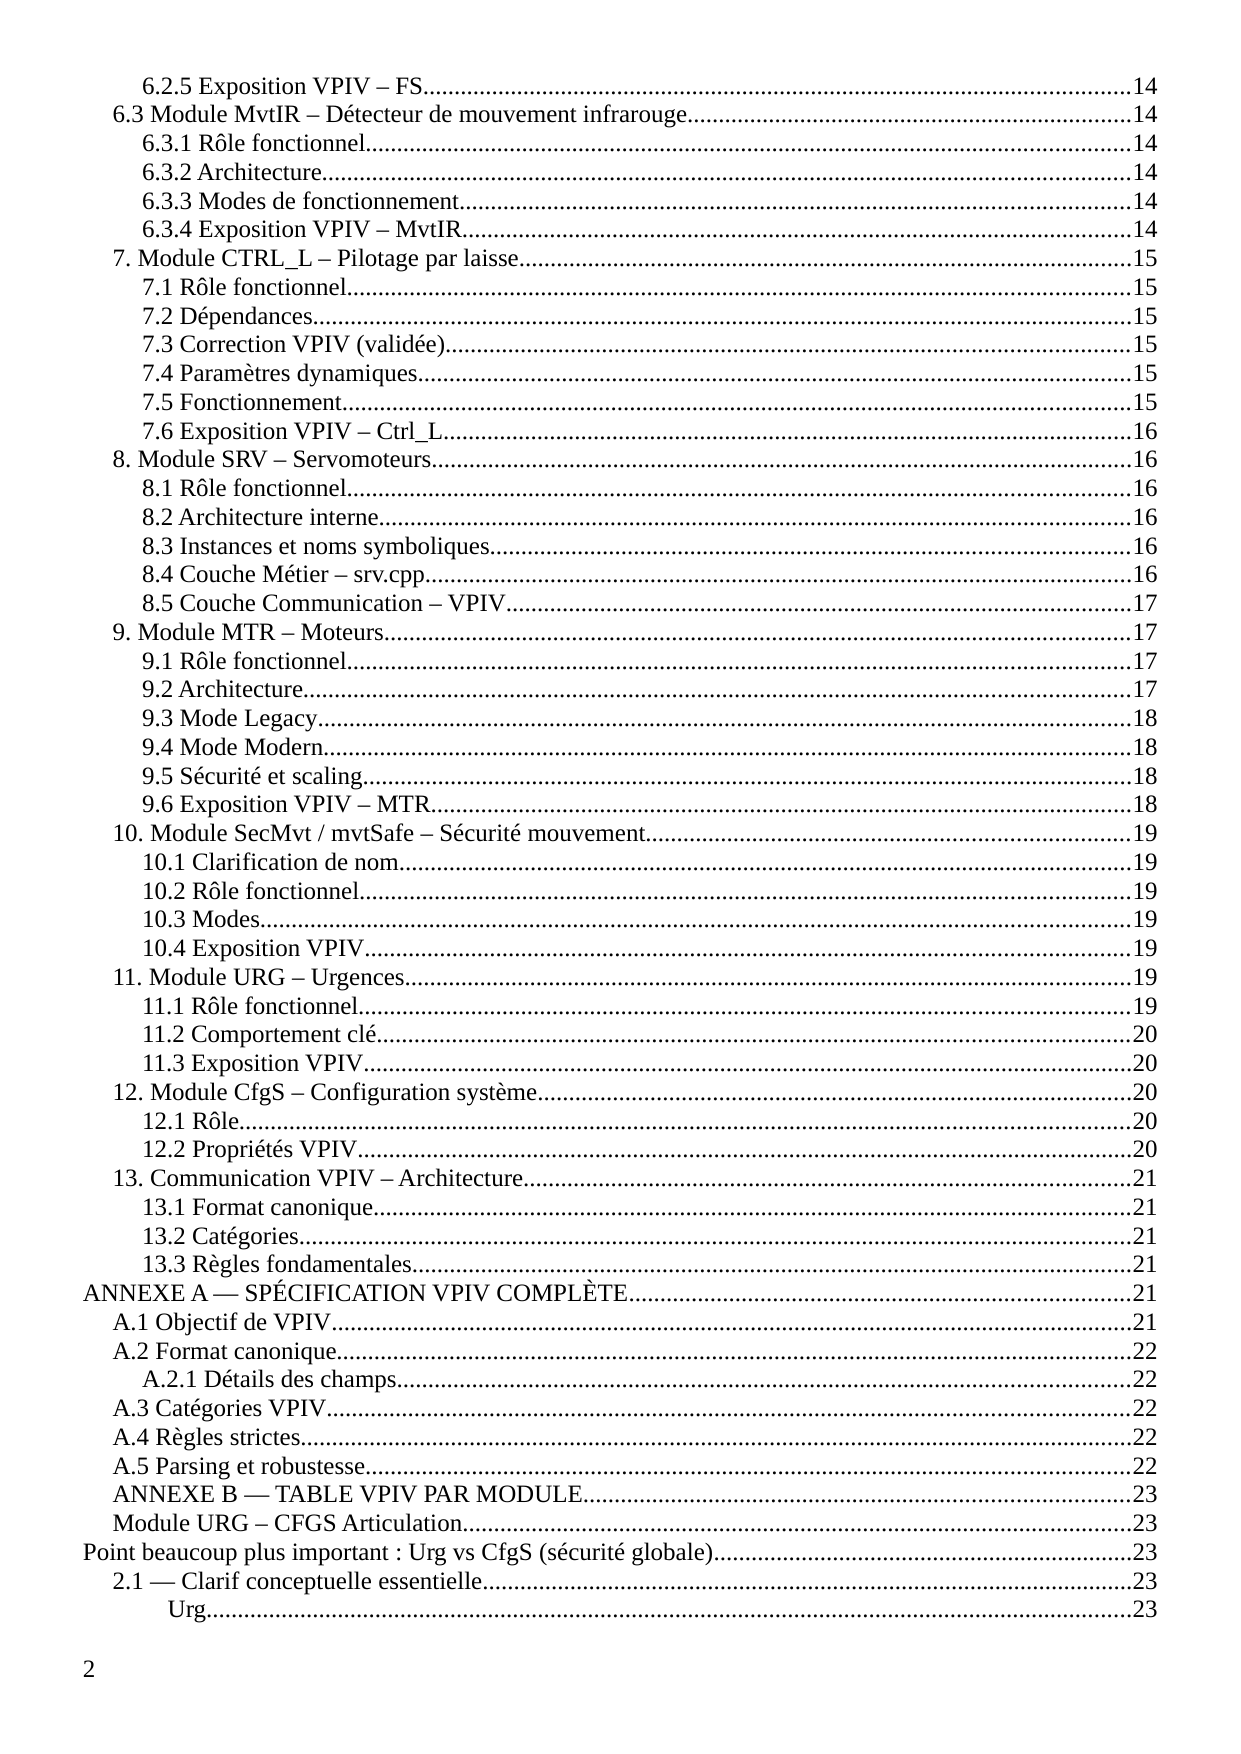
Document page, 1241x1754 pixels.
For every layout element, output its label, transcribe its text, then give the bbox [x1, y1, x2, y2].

text 7.3 Correction VPIV (validée) 15 [142, 329, 1157, 358]
text 8. Module SRV – Servomoteurs 16 [112, 444, 1157, 473]
text 6.3.1 Rôle fonctionnel 14 [142, 128, 1157, 157]
text 🔴 Urg 23 [142, 1594, 1157, 1623]
text A.4 Règles strictes 22 [112, 1422, 1157, 1451]
text 9.2 Architecture 17 [142, 674, 1157, 703]
text A.5 Parsing et robustesse 22 [112, 1451, 1157, 1479]
text 11. Module URG – Urgences 19 [112, 962, 1157, 991]
text Point beaucoup plus important : Urg vs CfgS (sécurité globale) 23 [83, 1537, 1157, 1566]
text 13.2 Catégories 21 [142, 1221, 1157, 1249]
text 12.2 Propriétés VPIV 20 [142, 1134, 1157, 1163]
text 10.2 Rôle fonctionnel 19 [142, 876, 1157, 904]
text A.1 Objectif de VPIV 21 [112, 1307, 1157, 1336]
text 7.5 Fonctionnement 15 [142, 387, 1157, 416]
text 11.3 Exposition VPIV 20 [142, 1048, 1157, 1077]
text ANNEXE B — TABLE VPIV PAR MODULE 23 [112, 1479, 1157, 1508]
text 6.3 Module MvtIR – Détecteur de mouvement infrarouge 14 [112, 99, 1157, 128]
text 8.4 Couche Métier – srv.cpp 16 [142, 559, 1157, 588]
text 9.4 Mode Modern 18 [142, 732, 1157, 761]
text 13.3 Règles fondamentales 21 [142, 1249, 1157, 1278]
text 7.1 Rôle fonctionnel 15 [142, 272, 1157, 301]
text 7.2 Dépendances 15 [142, 301, 1157, 329]
text 6.2.5 Exposition VPIV – FS 14 [142, 71, 1157, 99]
text 10. Module SecMvt / mvtSafe – Sécurité mouvement 19 [112, 818, 1157, 847]
text 6.3.3 Modes de fonctionnement 14 [142, 186, 1157, 214]
text 13.1 Format canonique 21 [142, 1192, 1157, 1221]
text 9.1 Rôle fonctionnel 17 [142, 646, 1157, 674]
text Module URG – CFGS Articulation 23 [112, 1508, 1157, 1537]
text 13. Communication VPIV – Architecture 21 [112, 1163, 1157, 1192]
text 10.1 Clarification de nom 19 [142, 847, 1157, 876]
text ANNEXE A — SPÉCIFICATION VPIV COMPLÈTE 21 [83, 1278, 1157, 1307]
text 7.4 Paramètres dynamiques 15 [142, 358, 1157, 387]
text 11.2 Comportement clé 20 [142, 1019, 1157, 1048]
text A.2 Format canonique 22 [112, 1336, 1157, 1364]
text 10.4 Exposition VPIV 19 [142, 933, 1157, 962]
text A.2.1 Détails des champs 22 [142, 1364, 1157, 1393]
text 9.6 Exposition VPIV – MTR 18 [142, 789, 1157, 818]
text 9.3 Mode Legacy 18 [142, 703, 1157, 732]
text 11.1 Rôle fonctionnel 19 [142, 991, 1157, 1019]
text 12. Module CfgS – Configuration système 20 [112, 1077, 1157, 1106]
text 12.1 Rôle 20 [142, 1106, 1157, 1134]
text 9.5 Sécurité et scaling 18 [142, 761, 1157, 789]
text 6.3.4 Exposition VPIV – MvtIR 14 [142, 214, 1157, 243]
text 7.6 Exposition VPIV – Ctrl_L 16 [142, 416, 1157, 444]
text A.3 Catégories VPIV 22 [112, 1393, 1157, 1422]
text 2.1 — Clarif conceptuelle essentielle 23 [112, 1566, 1157, 1594]
text 10.3 Modes 19 [142, 904, 1157, 933]
text 8.2 Architecture interne 16 [142, 502, 1157, 531]
text 8.1 Rôle fonctionnel 16 [142, 473, 1157, 502]
text 8.5 Couche Communication – VPIV 17 [142, 588, 1157, 617]
text 7. Module CTRL_L – Pilotage par laisse 15 [112, 243, 1157, 272]
text 9. Module MTR – Moteurs 17 [112, 617, 1157, 646]
text 6.3.2 Architecture 14 [142, 157, 1157, 186]
text 8.3 Instances et noms symboliques 16 [142, 531, 1157, 559]
